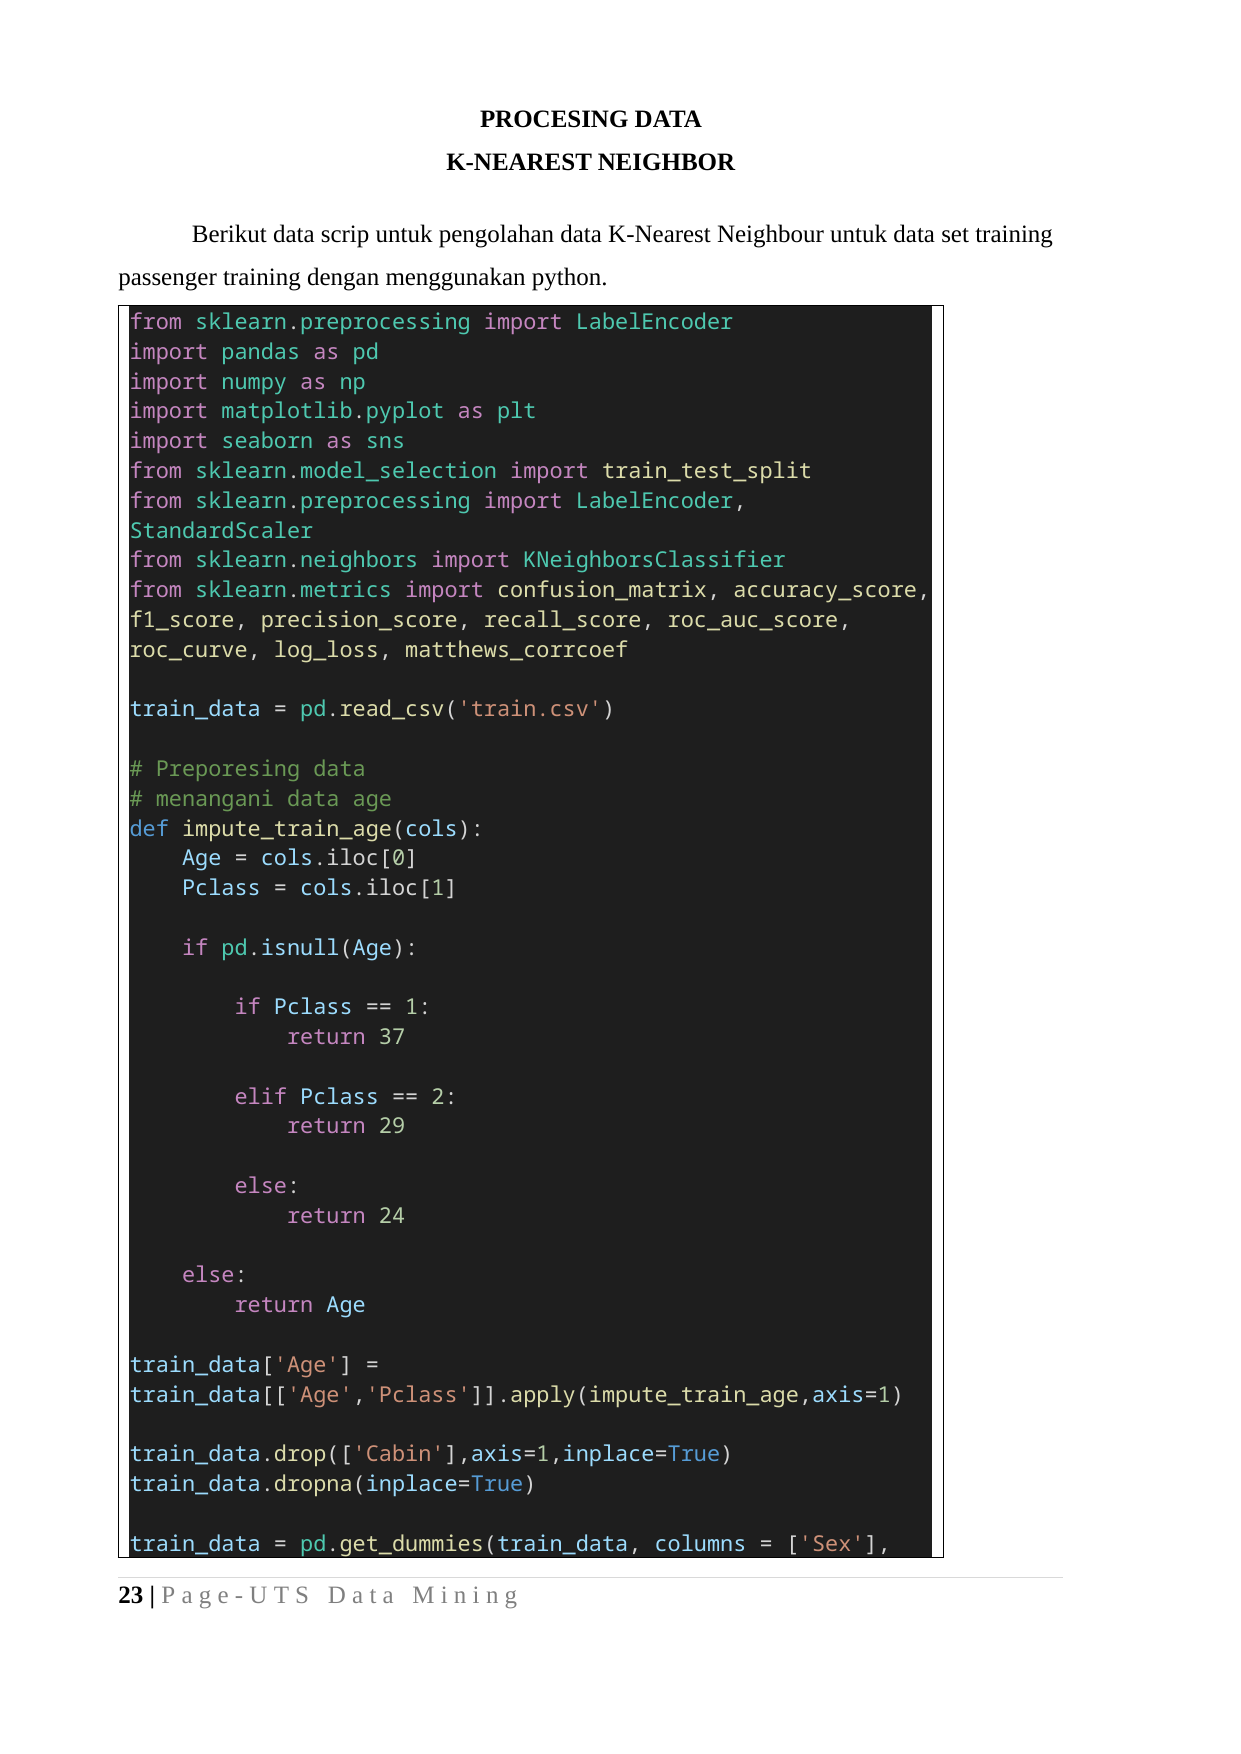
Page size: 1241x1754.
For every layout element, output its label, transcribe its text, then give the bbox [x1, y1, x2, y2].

text PROCESING DATA [118, 104, 1063, 132]
text Berikut data scrip untuk pengolahan data K-Nearest Neighbour untuk data set training passenger training dengan menggunakan python. [118, 219, 1063, 291]
text K-NEAREST NEIGHBOR [118, 147, 1063, 176]
